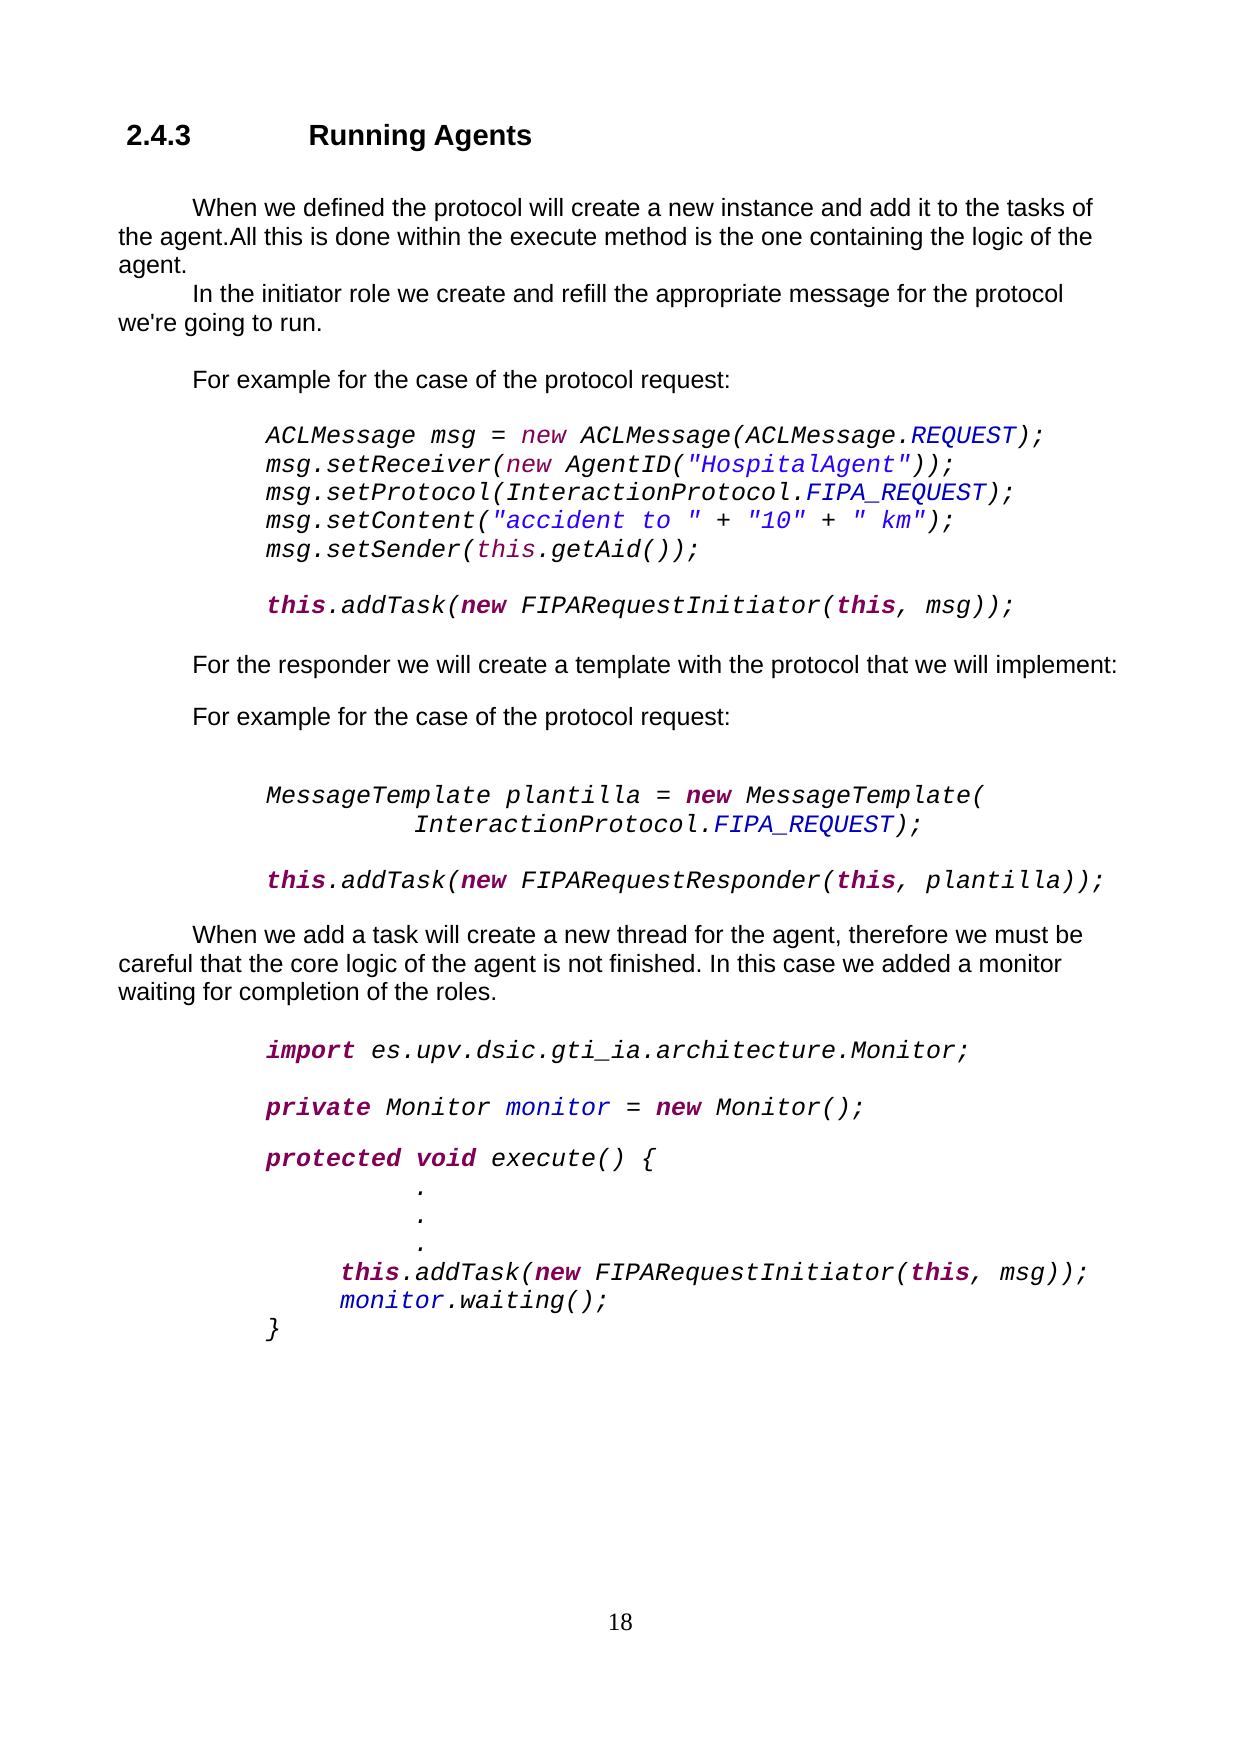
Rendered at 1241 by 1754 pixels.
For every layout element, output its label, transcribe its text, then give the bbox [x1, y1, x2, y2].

text this.addTask(new FIPARequestResponder(this, plantilla)); [118, 868, 1122, 896]
text import es.upv.dsic.gti_ia.architecture.Monitor; [118, 1035, 1122, 1066]
text InteractionProtocol.FIPA_REQUEST); [118, 811, 1122, 839]
text } [118, 1316, 1122, 1344]
text . [118, 1203, 1122, 1231]
text private Monitor monitor = new Monitor(); [118, 1094, 1122, 1122]
subtitle Running Agents [118, 118, 1122, 152]
text this.addTask(new FIPARequestInitiator(this, msg)); [118, 593, 1122, 621]
text MessageTemplate plantilla = new MessageTemplate( [118, 783, 1122, 811]
text this.addTask(new FIPARequestInitiator(this, msg)); [118, 1259, 1122, 1288]
text ACLMessage msg = new ACLMessage(ACLMessage.REQUEST); [118, 423, 1122, 451]
text When we defined the protocol will create a new instance and add it to the tasks of the agent.All this is done within the execute method is the one containing the logic of the agent. [118, 193, 1122, 279]
text msg.setReceiver(new AgentID("HospitalAgent")); [118, 451, 1122, 480]
text msg.setProtocol(InteractionProtocol.FIPA_REQUEST); [118, 480, 1122, 508]
text When we add a task will create a new thread for the agent, therefore we must be careful that the core logic of the agent is not finished. In this case we added a monitor waiting for completion of the roles. [118, 920, 1122, 1006]
text For example for the case of the protocol request: [118, 702, 1122, 731]
text monitor.waiting(); [118, 1288, 1122, 1316]
text . [118, 1231, 1122, 1259]
text For example for the case of the protocol request: [118, 366, 1122, 394]
text msg.setSender(this.getAid()); [118, 536, 1122, 565]
text protected void execute() { [118, 1146, 1122, 1174]
text msg.setContent("accident to " + "10" + " km"); [118, 508, 1122, 536]
text In the initiator role we create and refill the appropriate message for the protocol we're going to run. [118, 279, 1122, 337]
text For the responder we will create a template with the protocol that we will implement: [118, 650, 1122, 678]
text . [118, 1174, 1122, 1203]
